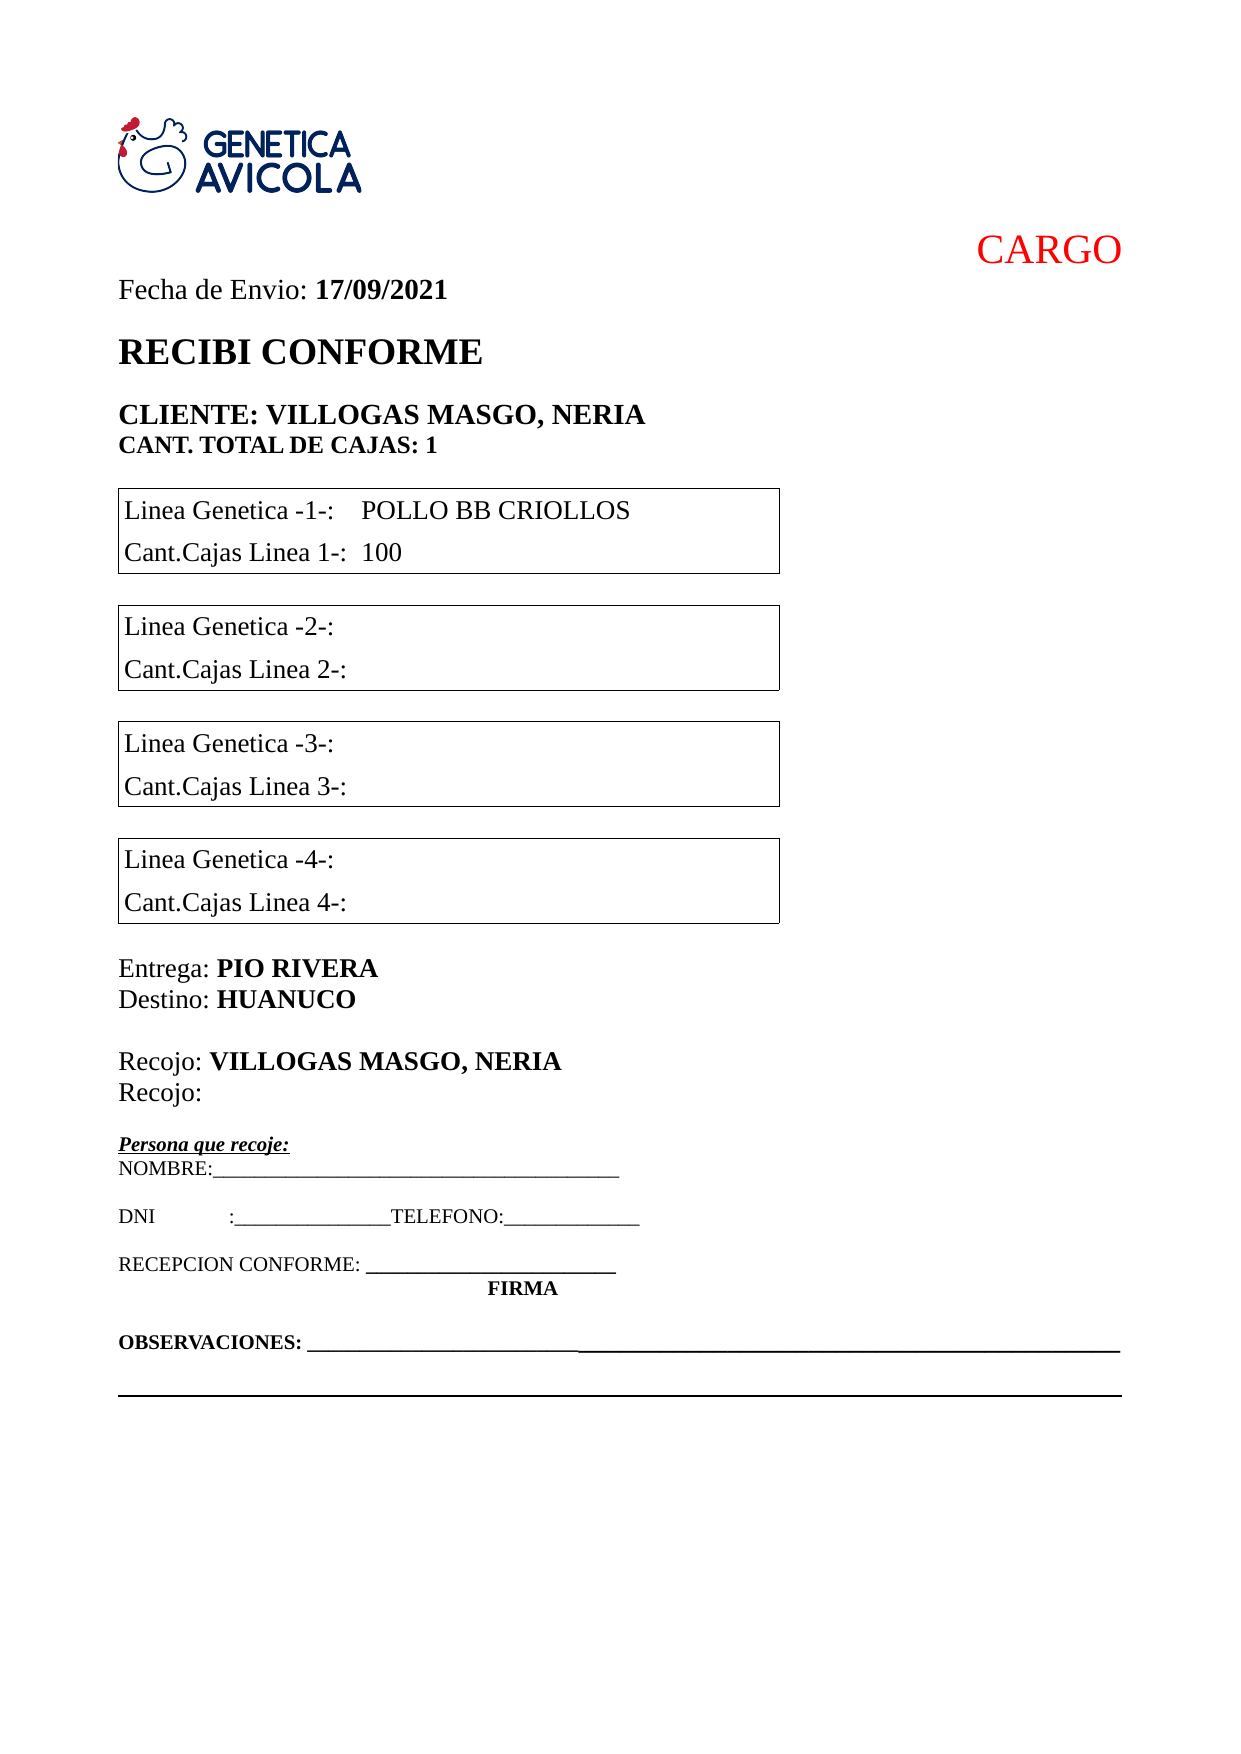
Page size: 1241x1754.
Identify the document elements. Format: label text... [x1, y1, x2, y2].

table_header Linea Genetica -1-: [119, 489, 356, 531]
text Entrega: PIO RIVERA [118, 952, 1122, 983]
table_cell [356, 574, 779, 604]
text OBSERVACIONES: __________________________________________________________________ [118, 1324, 1122, 1355]
table_cell [356, 647, 779, 690]
table_cell Linea Genetica -4-: [119, 839, 356, 880]
table_cell Cant.Cajas Linea 1-: [119, 531, 356, 573]
text RECIBI CONFORME [118, 330, 1122, 373]
table_cell [356, 880, 779, 923]
text CLIENTE: VILLOGAS MASGO, NERIA [118, 397, 1122, 431]
table_cell Linea Genetica -2-: [119, 606, 356, 647]
text Destino: HUANUCO [118, 983, 1122, 1014]
table_cell Cant.Cajas Linea 2-: [119, 647, 356, 690]
table_cell [356, 691, 779, 721]
table_cell [356, 807, 779, 838]
picture [117, 117, 362, 193]
text RECEPCION CONFORME: ________________________ [118, 1252, 1122, 1276]
table_cell Cant.Cajas Linea 4-: [119, 880, 356, 923]
text Recojo: [118, 1076, 1122, 1108]
table_cell Linea Genetica -3-: [119, 722, 356, 764]
table_cell [356, 722, 779, 764]
text CARGO [118, 224, 1122, 272]
text FIRMA [118, 1276, 1122, 1300]
table_cell [118, 807, 356, 838]
table_cell [356, 606, 779, 647]
table_cell [356, 839, 779, 880]
text NOMBRE:_______________________________________ [118, 1156, 1122, 1180]
table_header POLLO BB CRIOLLOS [356, 489, 779, 531]
table_cell [118, 574, 356, 604]
table_cell [118, 691, 356, 721]
table_cell [356, 764, 779, 806]
text Recojo: VILLOGAS MASGO, NERIA [118, 1045, 1122, 1076]
text DNI :_______________TELEFONO:_____________ [118, 1204, 1122, 1228]
table_cell Cant.Cajas Linea 3-: [119, 764, 356, 806]
text Fecha de Envio: 17/09/2021 [118, 272, 1122, 306]
text CANT. TOTAL DE CAJAS: 1 [118, 431, 1122, 459]
table_cell 100 [356, 531, 779, 573]
text Persona que recoje: [118, 1132, 1122, 1156]
